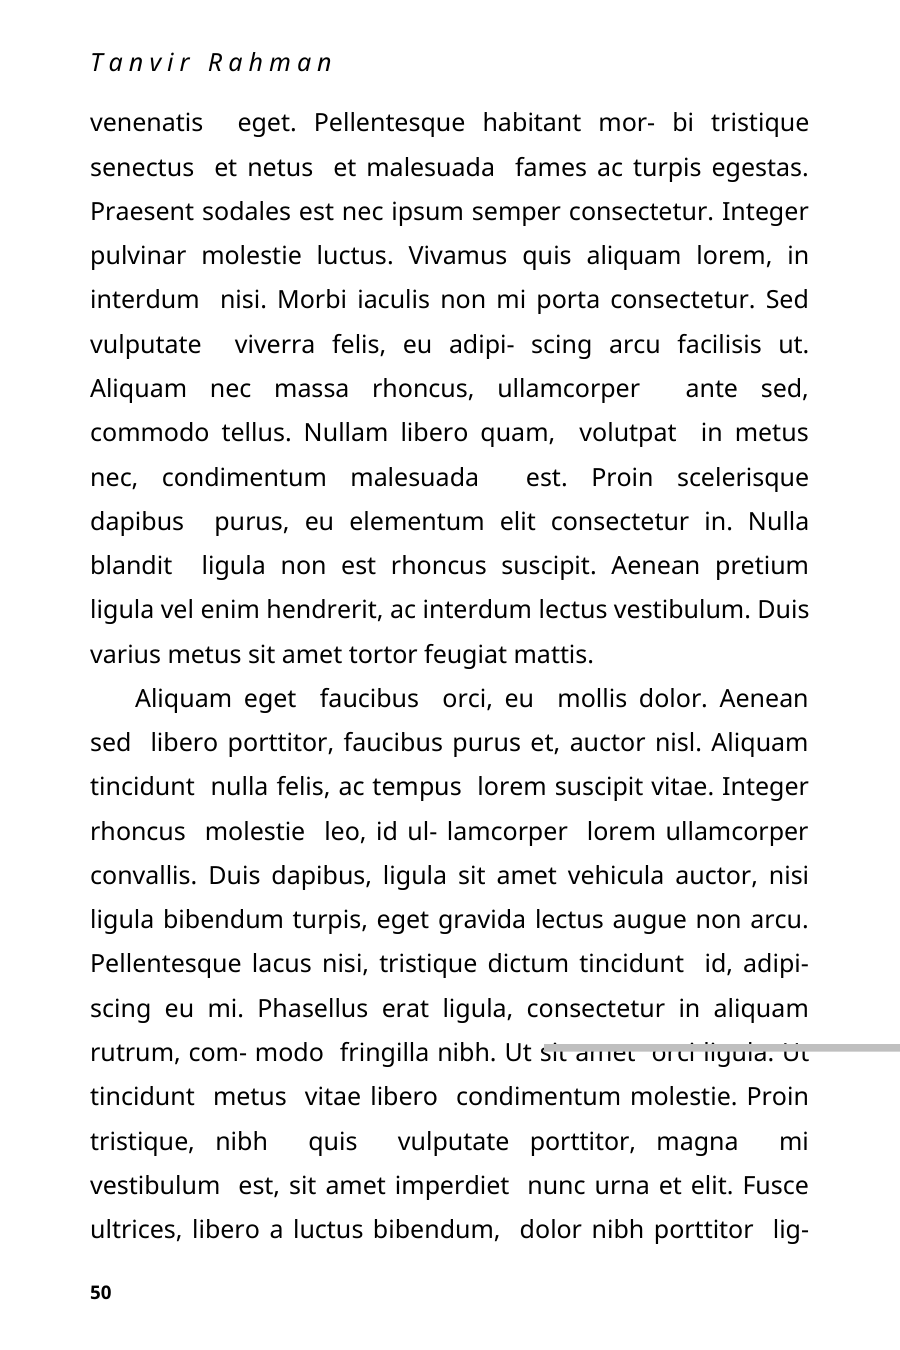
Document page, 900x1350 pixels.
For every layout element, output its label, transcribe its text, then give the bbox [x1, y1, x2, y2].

text Aliquam eget faucibus orci, eu mollis dolor. Aenean sed libero porttitor, faucibus purus et, auctor nisl. Aliquam tincidunt nulla felis, ac tempus lorem suscipit vitae. Integer rhoncus molestie leo, id ul- lamcorper lorem ullamcorper convallis. Duis dapibus, ligula sit amet vehicula auctor, nisi ligula bibendum turpis, eget gravida lectus augue non arcu. Pellentesque lacus nisi, tristique dictum tincidunt id, adipi- scing eu mi. Phasellus erat ligula, consectetur in aliquam rutrum, com- modo fringilla nibh. Ut sit amet orci ligula. Ut tincidunt metus vitae libero condimentum molestie. Proin tristique, nibh quis vulputate porttitor, magna mi vestibulum est, sit amet imperdiet nunc urna et elit. Fusce ultrices, libero a luctus bibendum, dolor nibh porttitor lig- [90, 681, 810, 1246]
text venenatis eget. Pellentesque habitant mor- bi tristique senectus et netus et malesuada fames ac turpis egestas. Praesent sodales est nec ipsum semper consectetur. Integer pulvinar molestie luctus. Vivamus quis aliquam lorem, in interdum nisi. Morbi iaculis non mi porta consectetur. Sed vulputate viverra felis, eu adipi- scing arcu facilisis ut. Aliquam nec massa rhoncus, ullamcorper ante sed, commodo tellus. Nullam libero quam, volutpat in metus nec, condimentum malesuada est. Proin scelerisque dapibus purus, eu elementum elit consectetur in. Nulla blandit ligula non est rhoncus suscipit. Aenean pretium ligula vel enim hendrerit, ac interdum lectus vestibulum. Duis varius metus sit amet tortor feugiat mattis. [90, 105, 810, 670]
